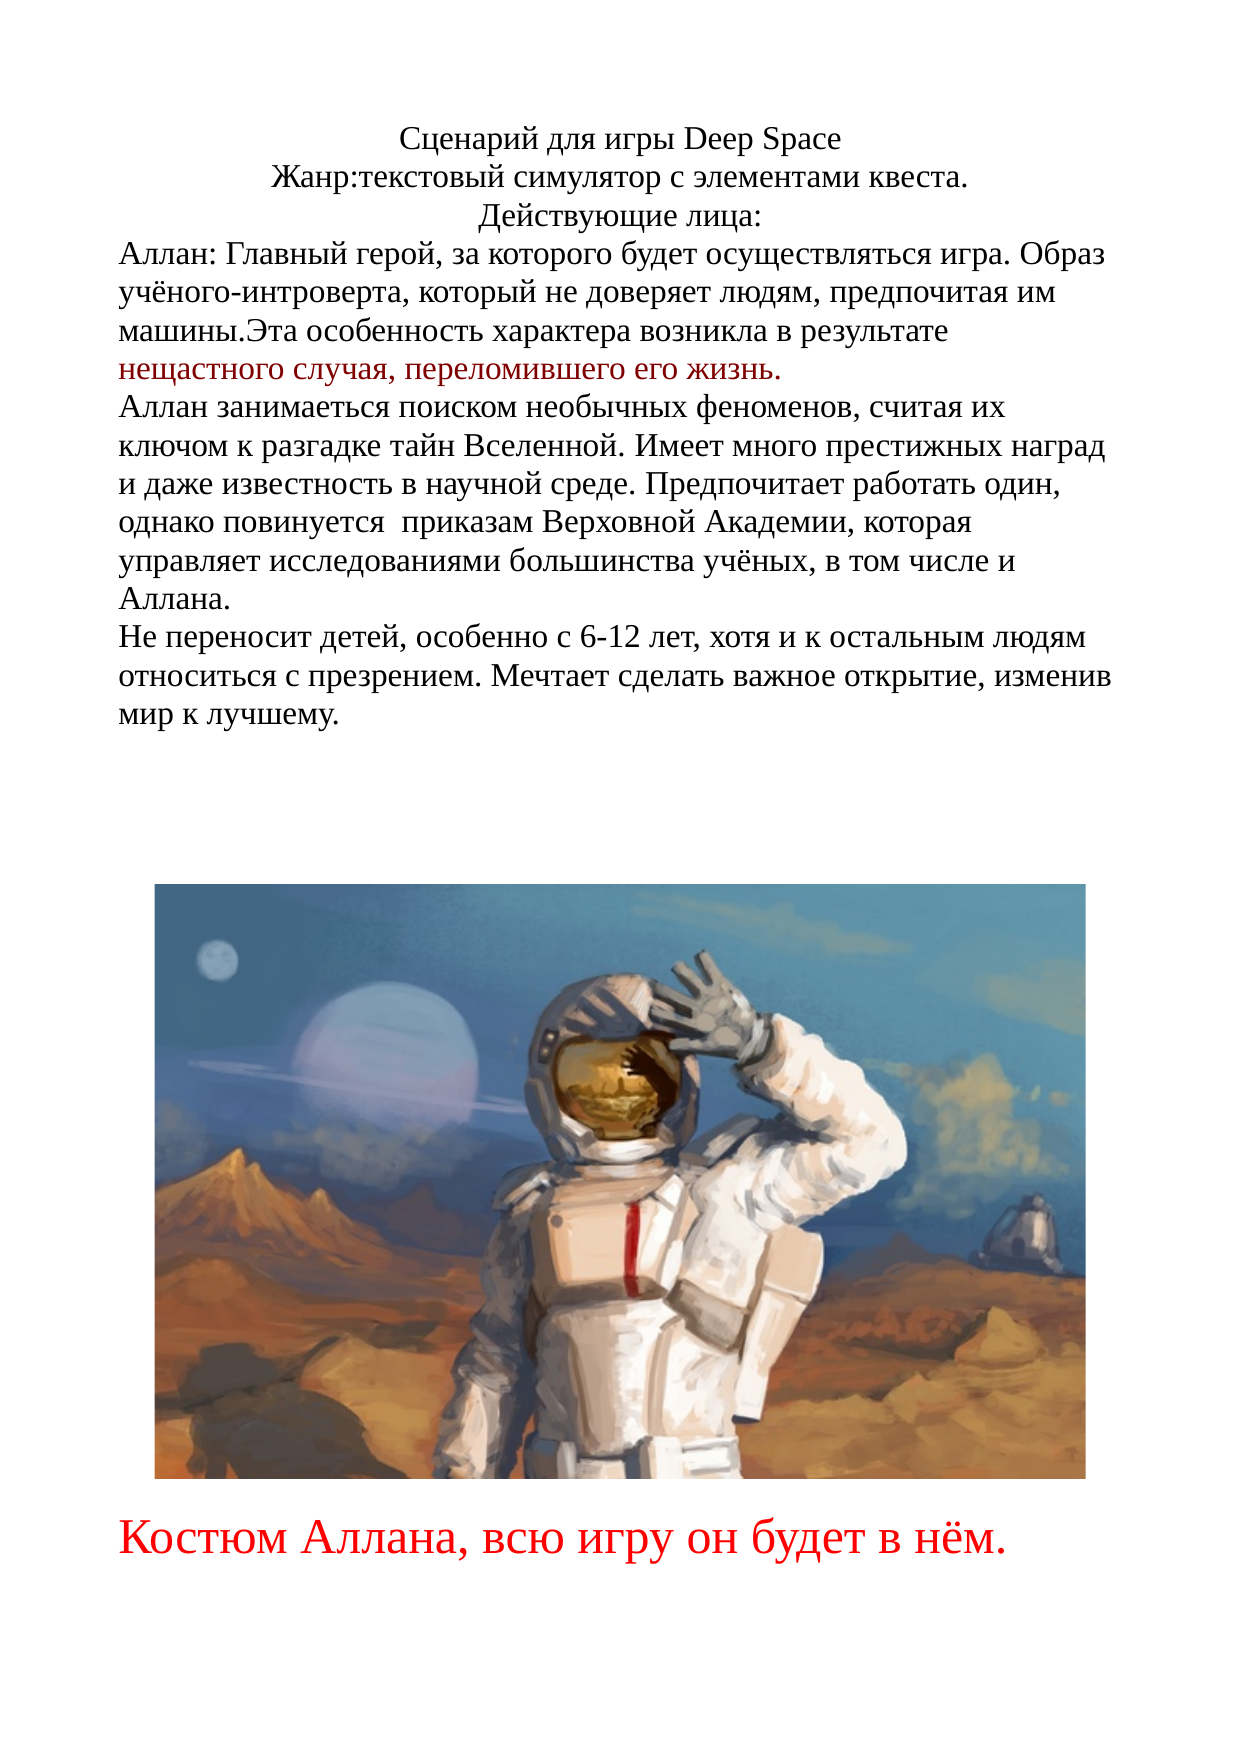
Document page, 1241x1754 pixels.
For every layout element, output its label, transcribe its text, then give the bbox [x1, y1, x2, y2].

text Действующие лица: [118, 195, 1122, 233]
text Аллан: Главный герой, за которого будет осуществляться игра. Образ учёного-интроверта, который не доверяет людям, предпочитая им машины.Эта особенность характера возникла в результате нещастного случая, переломившего его жизнь. [118, 233, 1122, 386]
text Жанр:текстовый симулятор с элементами квеста. [118, 156, 1122, 195]
text Сценарий для игры Deep Space [118, 118, 1122, 156]
text Костюм Аллана, всю игру он будет в нём. [118, 1507, 1122, 1565]
text Не переносит детей, особенно с 6-12 лет, хотя и к остальным людям относиться с презрением. Мечтает сделать важное открытие, изменив мир к лучшему. [118, 616, 1122, 731]
text Аллан занимаеться поиском необычных феноменов, считая их ключом к разгадке тайн Вселенной. Имеет много престижных наград и даже известность в научной среде. Предпочитает работать один, однако повинуется приказам Верховной Академии, которая управляет исследованиями большинства учёных, в том числе и Аллана. [118, 386, 1122, 616]
